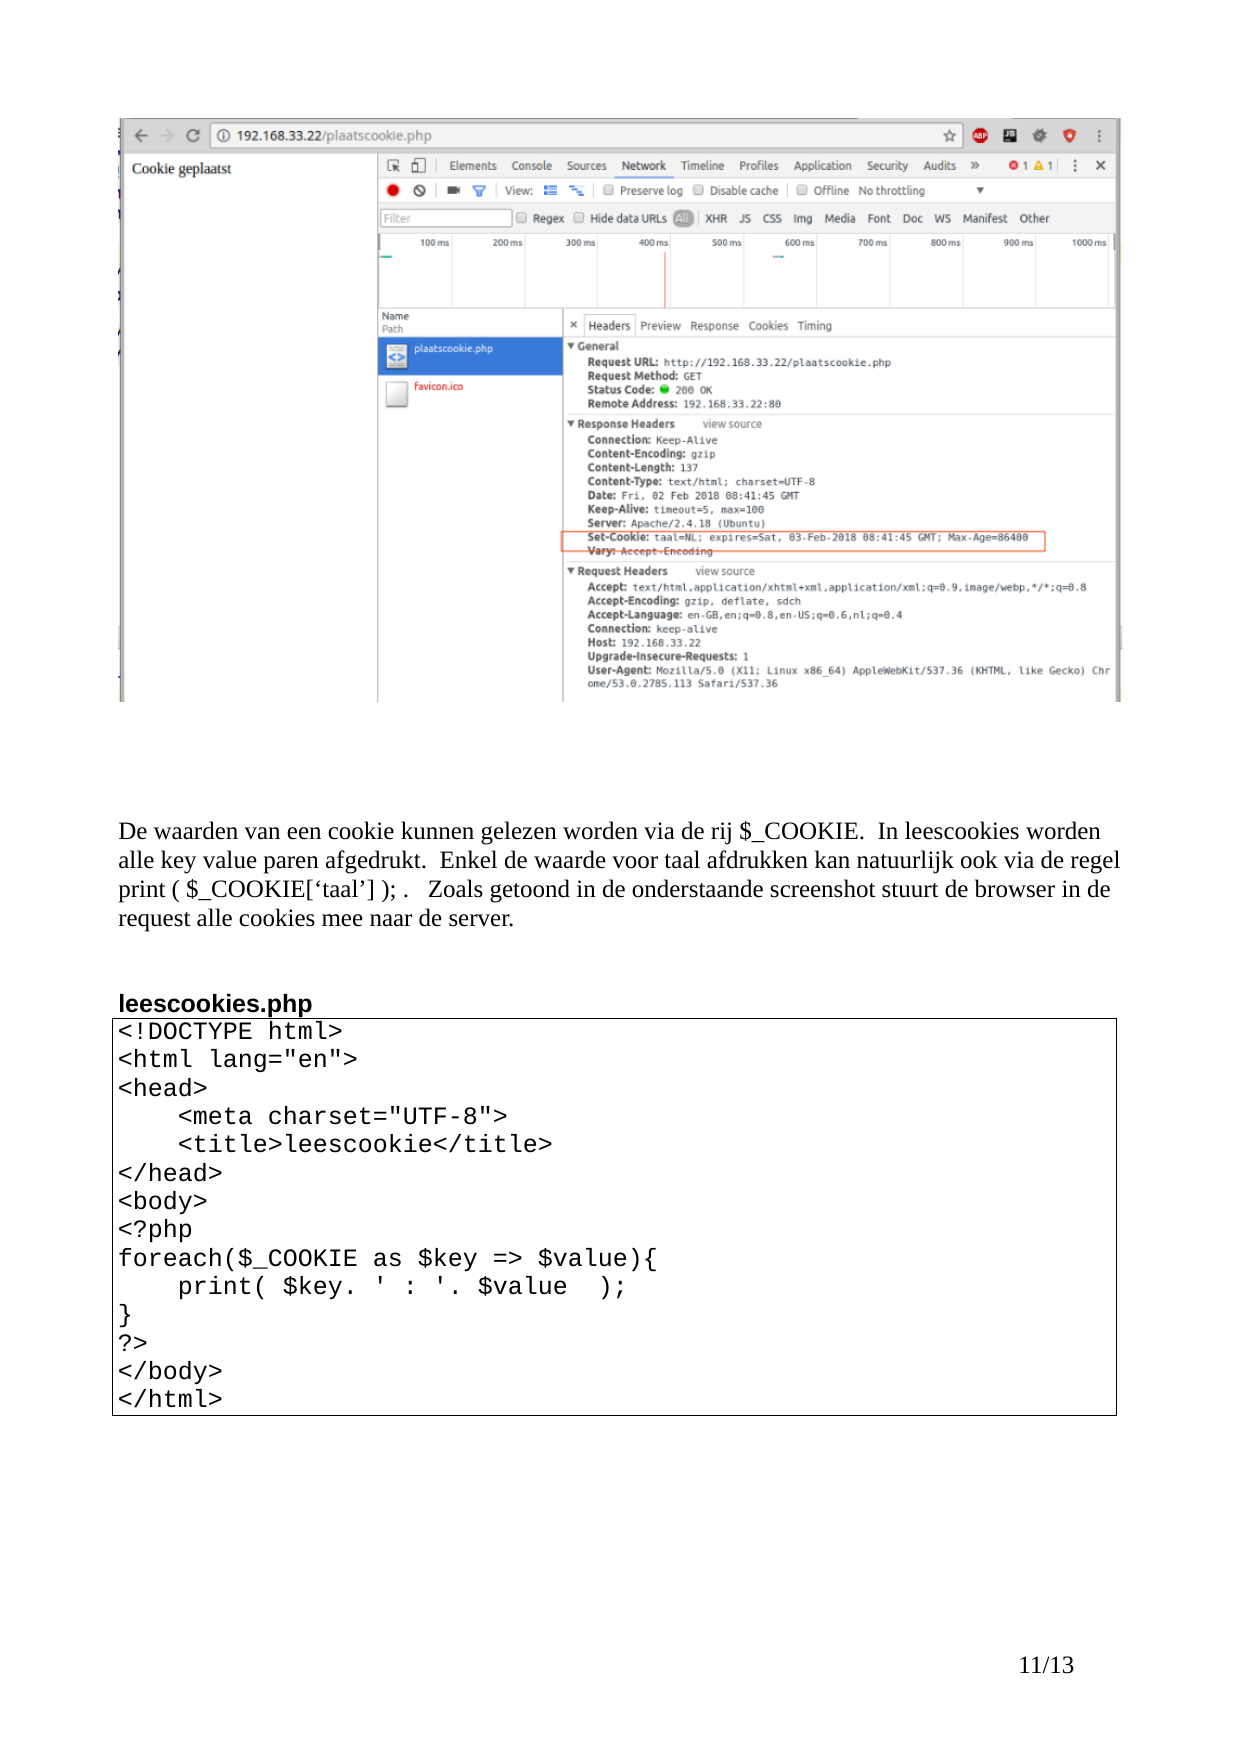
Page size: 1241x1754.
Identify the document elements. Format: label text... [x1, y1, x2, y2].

text De waarden van een cookie kunnen gelezen worden via de rij $_COOKIE. In leescookies worden alle key value paren afgedrukt. Enkel de waarde voor taal afdrukken kan natuurlijk ook via de regel print ( $_COOKIE[‘taal’] ); . Zoals getoond in de onderstaande screenshot stuurt de browser in de request alle cookies mee naar de server. [118, 816, 1122, 931]
picture [118, 118, 1123, 702]
text leescookies.php [118, 989, 1122, 1018]
table_header <!DOCTYPE html> <html lang="en"> <head> <meta charset="UTF-8"> <title>leescookie</title> </head> <body> <?php foreach($_COOKIE as $key => $value){ print( $key. ' : '. $value ); } ?> </body> </html> [113, 1019, 1116, 1415]
